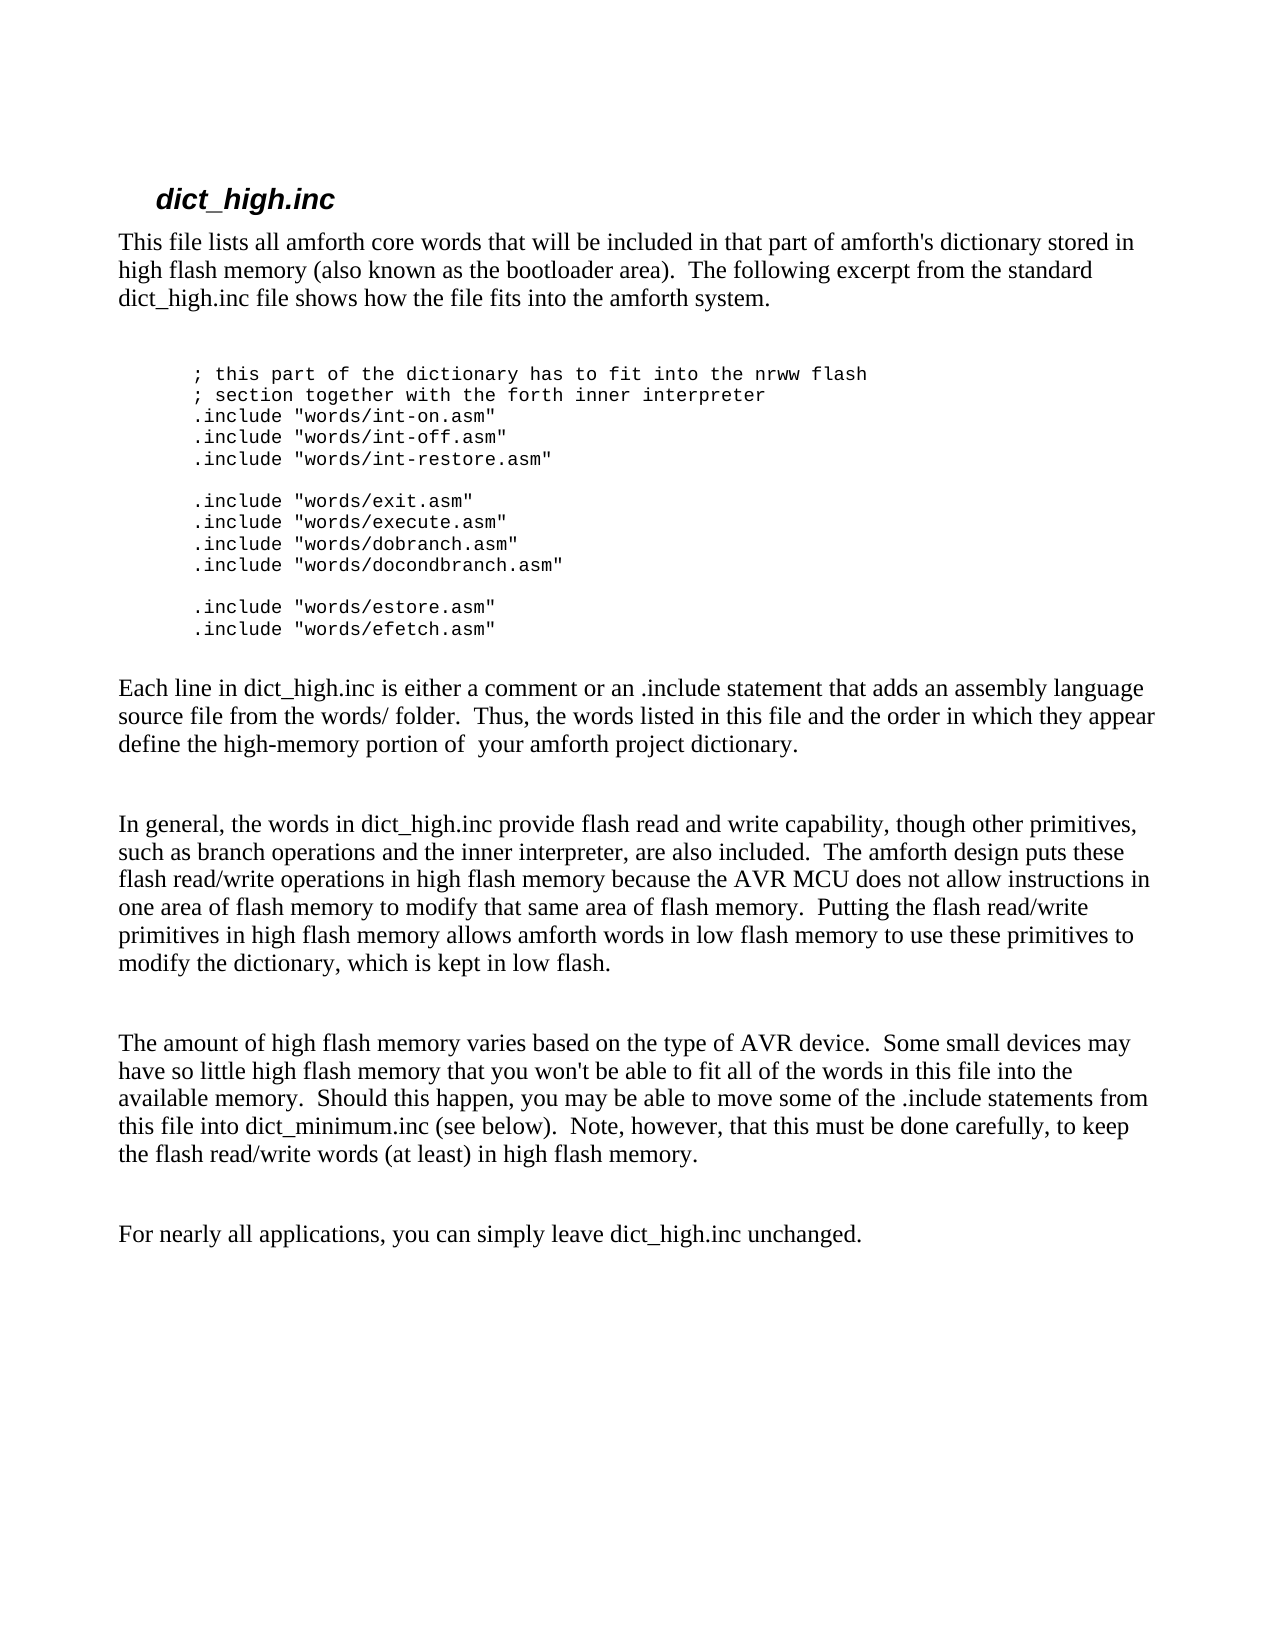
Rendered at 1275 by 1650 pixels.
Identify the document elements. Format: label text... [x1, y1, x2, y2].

text The amount of high flash memory varies based on the type of AVR device. Some small devices may have so little high flash memory that you won't be able to fit all of the words in this file into the available memory. Should this happen, you may be able to move some of the .include statements from this file into dict_minimum.inc (see below). Note, however, that this must be done carefully, to keep the flash read/write words (at least) in high flash memory. [118, 1029, 1157, 1168]
text In general, the words in dict_high.inc provide flash read and write capability, though other primitives, such as branch operations and the inner interpreter, are also included. The amforth design puts these flash read/write operations in high flash memory because the AVR MCU does not allow instructions in one area of flash memory to modify that same area of flash memory. Putting the flash read/write primitives in high flash memory allows amforth words in low flash memory to use these primitives to modify the dictionary, which is kept in low flash. [118, 810, 1157, 976]
text This file lists all amforth core words that will be included in that part of amforth's dictionary stored in high flash memory (also known as the bootloader area). The following excerpt from the standard dict_high.inc file shows how the file fits into the amforth system. [118, 228, 1157, 312]
subtitle dict_high.inc [118, 183, 1157, 216]
text Each line in dict_high.inc is either a comment or an .include statement that adds an assembly language source file from the words/ folder. Thus, the words listed in this file and the order in which they appear define the high-memory portion of your amforth project dictionary. [118, 674, 1157, 757]
text For nearly all applications, you can simply leave dict_high.inc unchanged. [118, 1220, 1157, 1248]
text ; this part of the dictionary has to fit into the nrww flash ; section together with the forth inner interpreter .include "words/int-on.asm" .include "words/int-off.asm" .include "words/int-restore.asm" .include "words/exit.asm" .include "words/execute.asm" .include "words/dobranch.asm" .include "words/docondbranch.asm" .include "words/estore.asm" .include "words/efetch.asm" [192, 364, 1157, 662]
